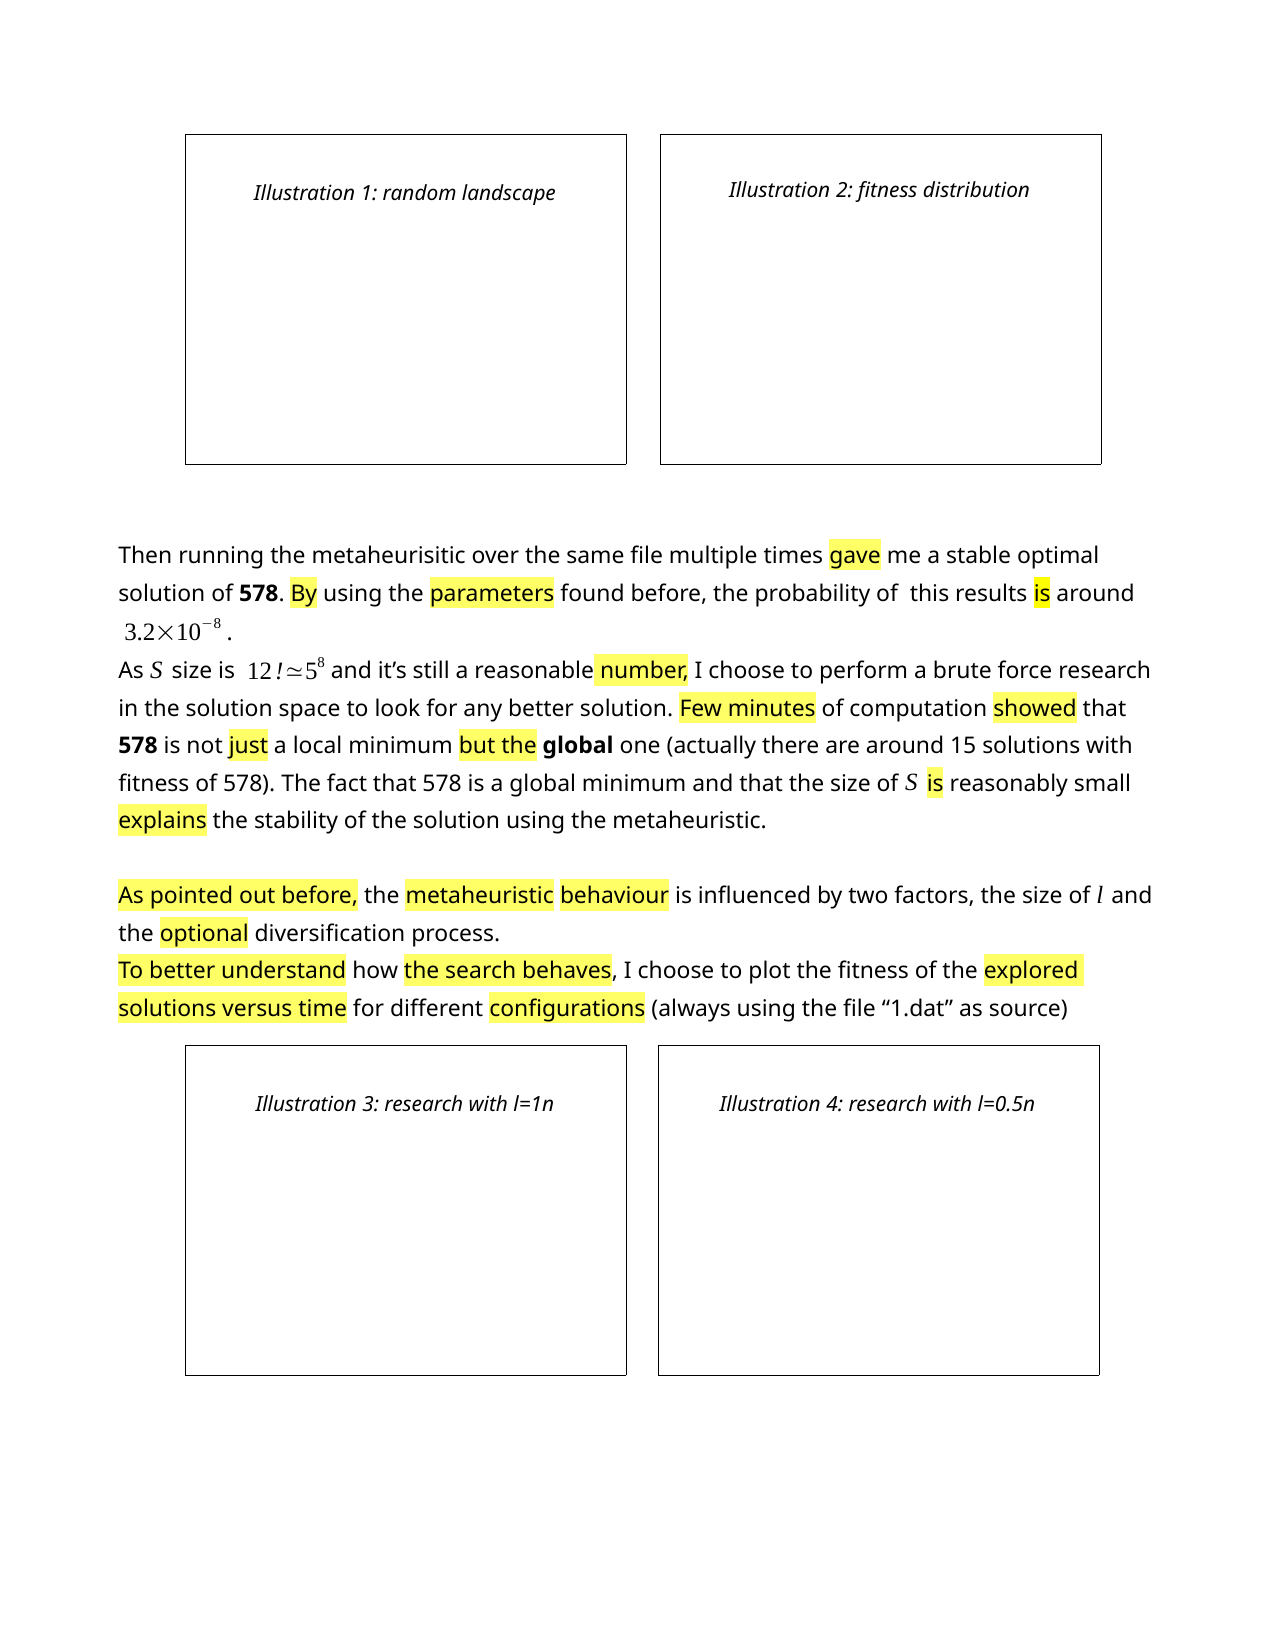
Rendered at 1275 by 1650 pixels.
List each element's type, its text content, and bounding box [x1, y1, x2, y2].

text Illustration 4: research with l=0.5n [661, 1060, 1096, 1117]
text Illustration 1: random landscape [188, 149, 623, 206]
text Then running the metaheurisitic over the same file multiple times gave me a stable optimal solution of 578. By using the parameters found before, the probability of this results is around. [118, 539, 1157, 647]
text To better understand how the search behaves, I choose to plot the fitness of the explored solutions versus time for different configurations (always using the file “1.dat” as source) [118, 954, 1157, 1023]
text Assize is and it’s still a reasonable number, I choose to perform a brute force research in the solution space to look for any better solution. Few minutes of computation showed that 578 is not just a local minimum but the global one (actually there are around 15 solutions with fitness of 578). The fact that 578 is a global minimum and that the size ofis reasonably small explains the stability of the solution using the metaheuristic. [118, 653, 1157, 836]
text Illustration 3: research with l=1n [188, 1060, 623, 1117]
text Illustration 2: fitness distribution [661, 146, 1101, 203]
text As pointed out before, the metaheuristic behaviour is influenced by two factors, the size ofand the optional diversification process. [118, 879, 1157, 948]
